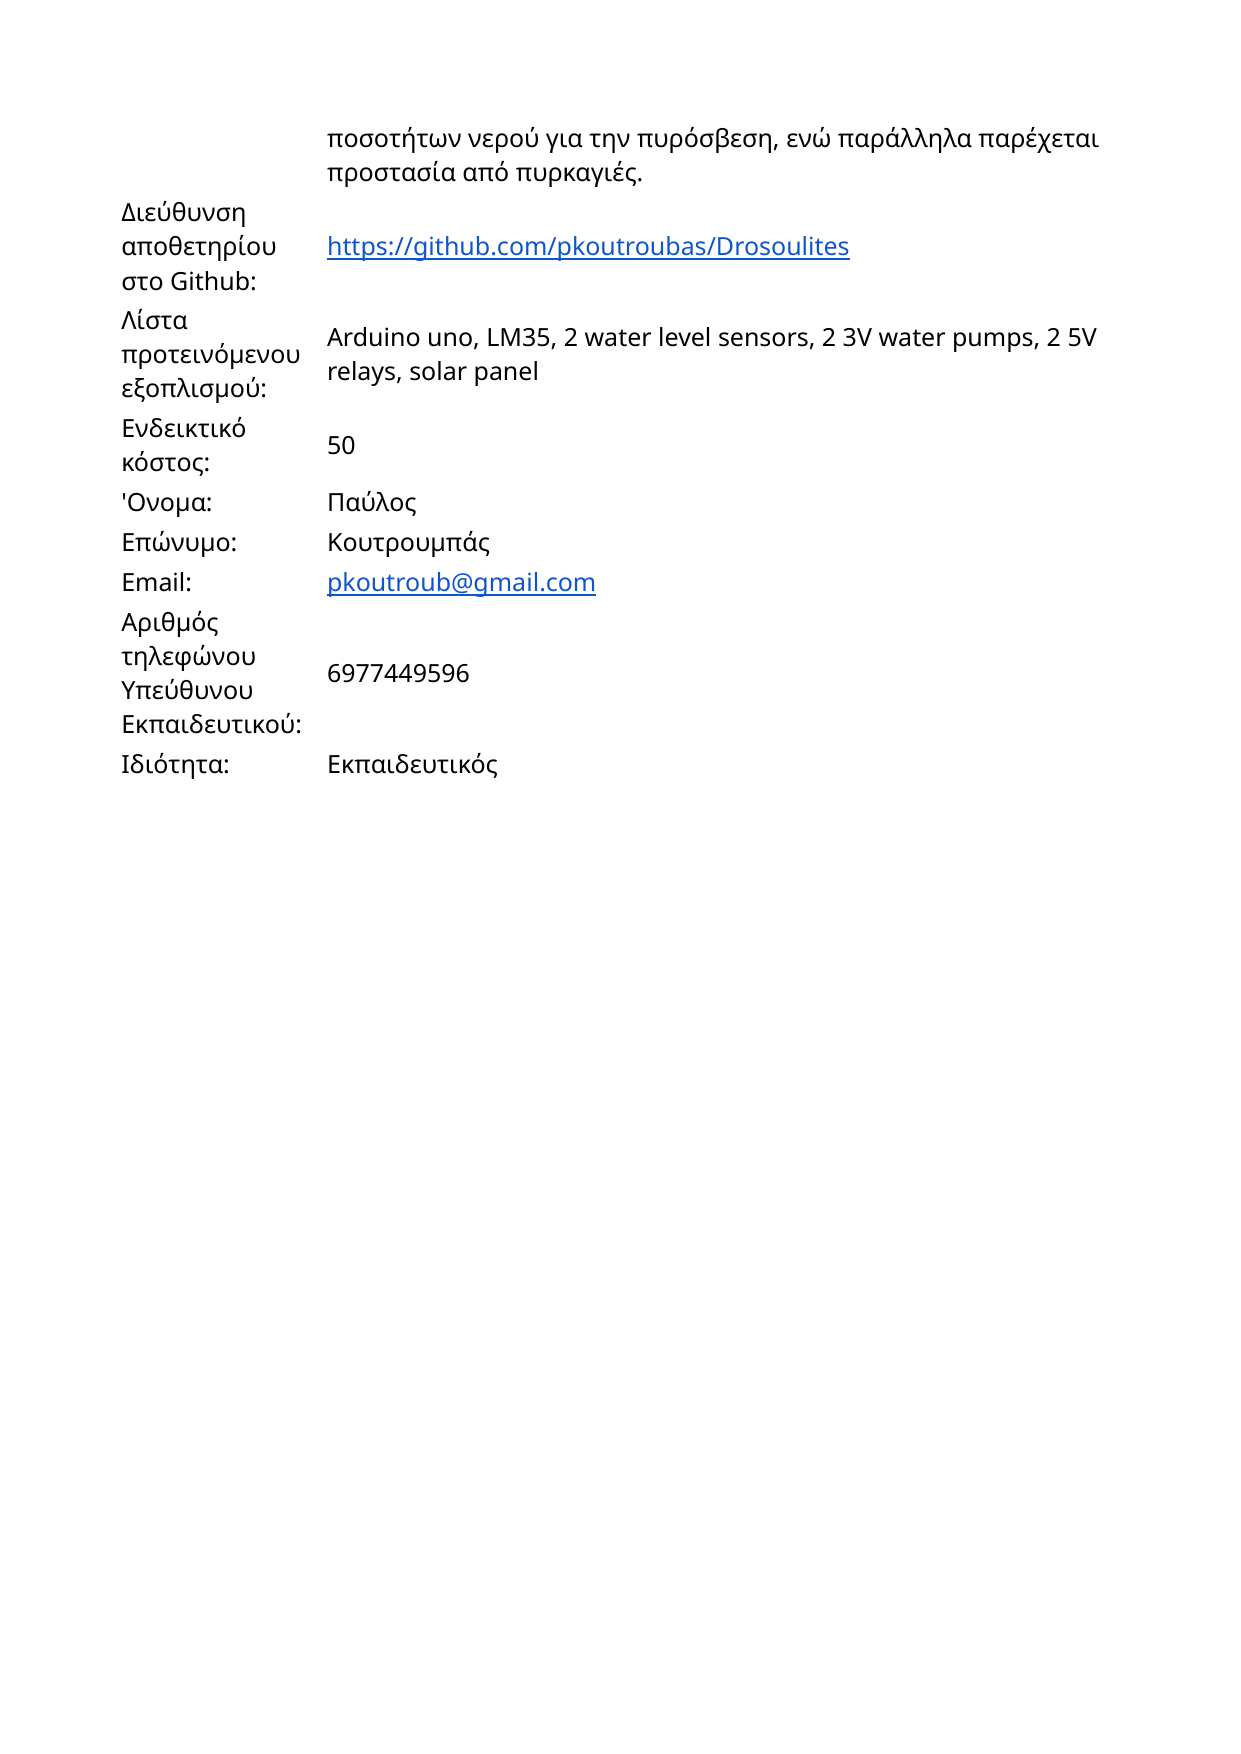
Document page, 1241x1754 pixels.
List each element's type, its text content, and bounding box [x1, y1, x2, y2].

table_cell pkoutroub@gmail.com [324, 562, 1122, 602]
table_cell 50 [324, 408, 1122, 482]
table_cell Ενδεικτικό κόστος: [118, 408, 324, 482]
table_cell Κουτρουμπάς [324, 522, 1122, 562]
table_cell Email: [118, 562, 324, 602]
table_cell Παύλος [324, 482, 1122, 522]
table_cell Αριθμός τηλεφώνου Υπεύθυνου Εκπαιδευτικού: [118, 602, 324, 744]
table_cell Arduino uno, LM35, 2 water level sensors, 2 3V water pumps, 2 5V relays, solar panel [324, 300, 1122, 408]
table_cell Ιδιότητα: [118, 744, 324, 784]
table_cell https://github.com/pkoutroubas/Drosoulites [324, 192, 1122, 300]
table_cell [118, 118, 324, 192]
table_cell Λίστα προτεινόμενου εξοπλισμού: [118, 300, 324, 408]
table_cell 'Ονομα: [118, 482, 324, 522]
table_cell 6977449596 [324, 602, 1122, 744]
table_cell Διεύθυνση αποθετηρίου στο Github: [118, 192, 324, 300]
table_cell Επώνυμο: [118, 522, 324, 562]
table_cell Η λειψυδρία- ερημοποίηση και οι καταστρεπτικές πυρκαγιές είναι δύο από τις τραγικές συνέπειες της κλιματικής κρίσης Η αλόγιστη χρήση υδάτινων πόρων σε συνδυασμό με την παρατεταμένη ανομβρία, αναδεικνύουν το ζήτημα της διαχείρισης του νερού σε μείζονος σημασίας για την επιβίωση και την ποιότητα ζωής των ανθρώπων σε πολλές περιοχές του πλανήτη. Συνεπώς, η έννοια της κυκλικής οικονομίας είναι επιτακτική ανάγκη να υλοποιηθεί στην χρήση των υδάτινων πόρων, ώστε να μειωθεί η κατανάλωση νερού στο ελάχιστο. Από την άλλη, οι ολοένα και υψηλότερες θερμοκρασίες που σημειώνονται στην γη, οδηγούν σε καταστρεπτικές πυρκαγιές, οι οποίες είναι ιδιαίτερα δύσκολο να τεθούν υπό έλεγχο και συχνά οι πυροσβεστικές δυνάμεις αποδεικνύονται ανεπαρκείς να τις ανακόψουν. Αυτό το καλοκαίρι ο Δήμος Διονύσου απειλήθηκε επανειλημμένα από τέτοιες πυρκαγιές. Μάλιστα, για την αντιμετώπισή τους κλήθηκαν και δυνάμεις από ξένες χώρες. Το σχολείο προκειμένου να ευαισθητοποιήσει τους μαθητές σε θέματα κλιματικής κρίσης, αποφάσισε να ασχοληθεί η ομάδα Ρομποτικής του Γυμνασίου ("Drosoulites") με ένα πρότζεκτ που επιχειρεί να αντιμετωπίσει και τις δύο παραπάνω αρνητικές επιπτώσεις της κλιματικής κρίσης. Πρόκειται για την διάθεση του νερού της πισίνας οικιών, ξενοδοχείων ή κολυμβητηρίων σε ένα αυτόματο σύστημα πυρόσβεσης που θα προστατεύει το κτίριο. Εναλλακτικά, οι δεξαμενές του συστήματος αυτού θα μπορούσαν να χρησιμοποιηθούν για άντληση νερού από πυροσβεστικά οχήματα, εφόσον αυτά έχουν καταφθάσει έγκαιρα και χρειάζονται νερό. H ηλεκτρική ενέργεια θα παρέχεται από ηλιακό συλλέκτη. Με την εφαρμογή αυτή, αποφεύγεται η χρήση νέων, μεγάλων ποσοτήτων νερού για την πυρόσβεση, ενώ παράλληλα παρέχεται προστασία από πυρκαγιές. [324, 118, 1122, 192]
table_cell Εκπαιδευτικός [324, 744, 1122, 784]
